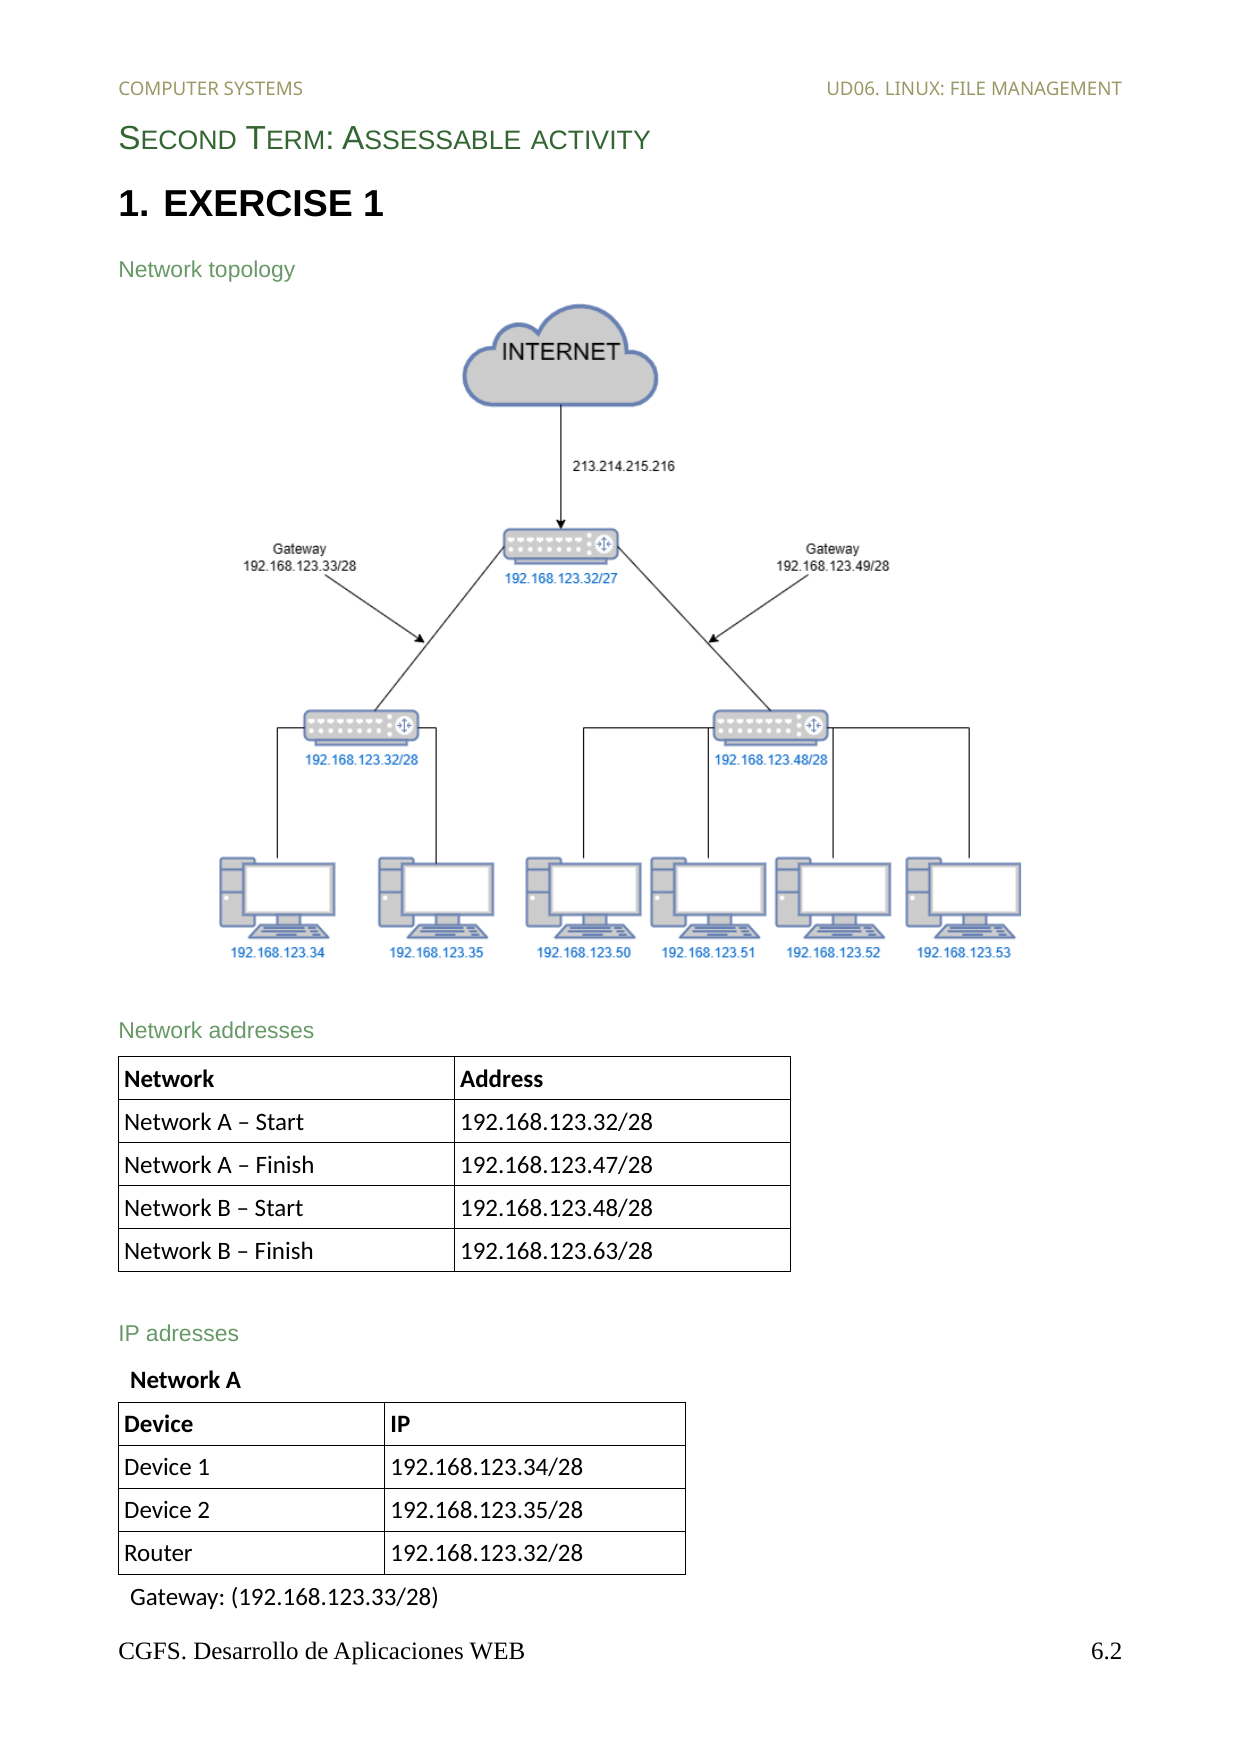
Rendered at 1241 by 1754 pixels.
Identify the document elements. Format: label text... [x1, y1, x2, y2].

table_cell Router [119, 1532, 384, 1574]
subtitle Exercise 1 [118, 182, 1122, 225]
subtitle IP adresses [118, 1320, 1122, 1346]
table_cell 192.168.123.63/28 [455, 1229, 790, 1271]
table_cell 192.168.123.35/28 [385, 1489, 685, 1531]
table_cell Network A – Start [119, 1100, 454, 1142]
table_cell Network B – Start [119, 1186, 454, 1228]
table_cell 192.168.123.47/28 [455, 1143, 790, 1185]
table_cell Device 2 [119, 1489, 384, 1531]
table_header Network [119, 1057, 454, 1099]
table_cell Network A – Finish [119, 1143, 454, 1185]
subtitle Network topology [118, 256, 1122, 282]
text Gateway: (192.168.123.33/28) [118, 1581, 1122, 1611]
table_cell Network B – Finish [119, 1229, 454, 1271]
subtitle Network addresses [118, 1017, 1122, 1044]
picture [219, 301, 1022, 962]
table_header Device [119, 1403, 384, 1444]
table_cell Device 1 [119, 1446, 384, 1488]
table_cell 192.168.123.48/28 [455, 1186, 790, 1228]
table_cell 192.168.123.34/28 [385, 1446, 685, 1488]
text Network A [118, 1364, 1122, 1395]
table_cell 192.168.123.32/28 [385, 1532, 685, 1574]
text Second Term: Assessable activity [118, 118, 1122, 157]
table_header Address [455, 1057, 790, 1099]
table_header IP [385, 1403, 685, 1444]
table_cell 192.168.123.32/28 [455, 1100, 790, 1142]
